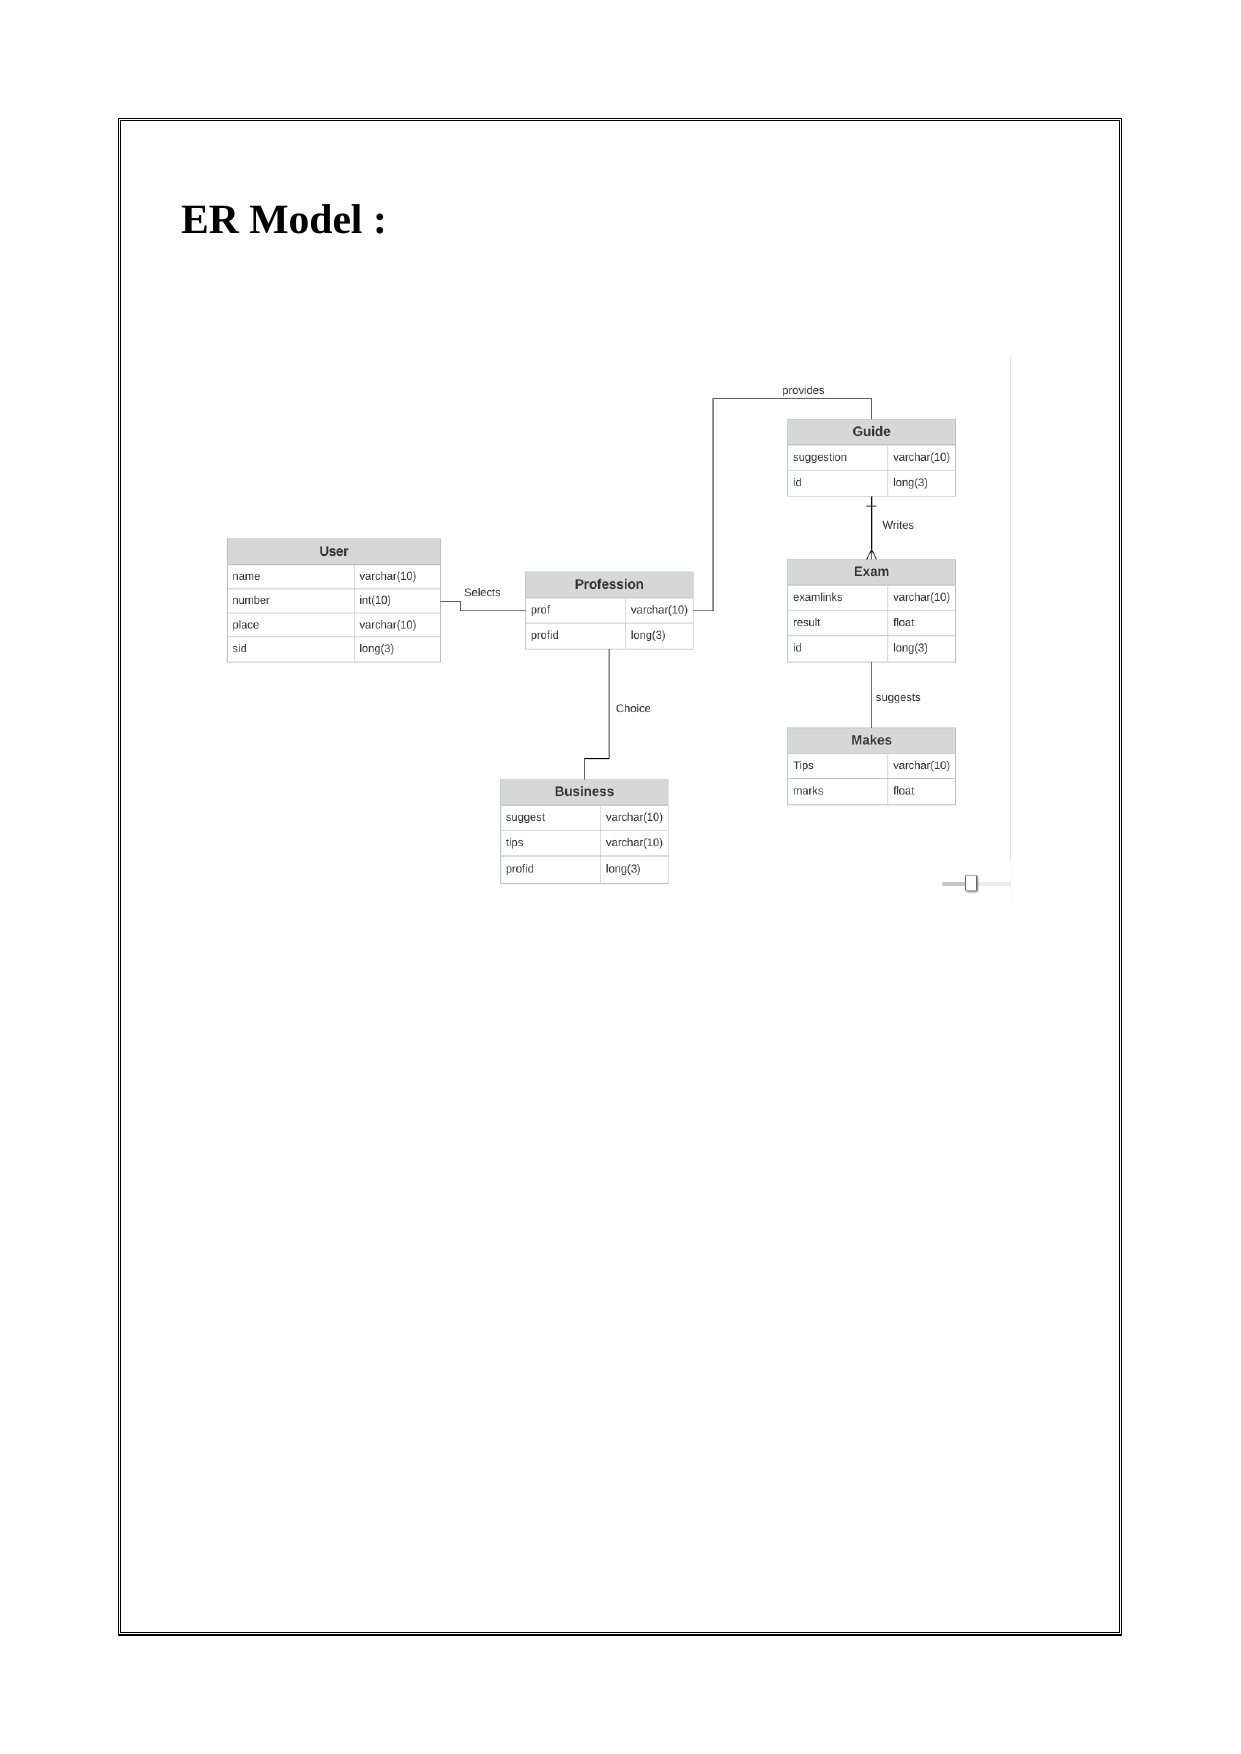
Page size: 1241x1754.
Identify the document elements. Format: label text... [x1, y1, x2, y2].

text ER Model : [181, 194, 1116, 242]
picture [201, 357, 1011, 905]
